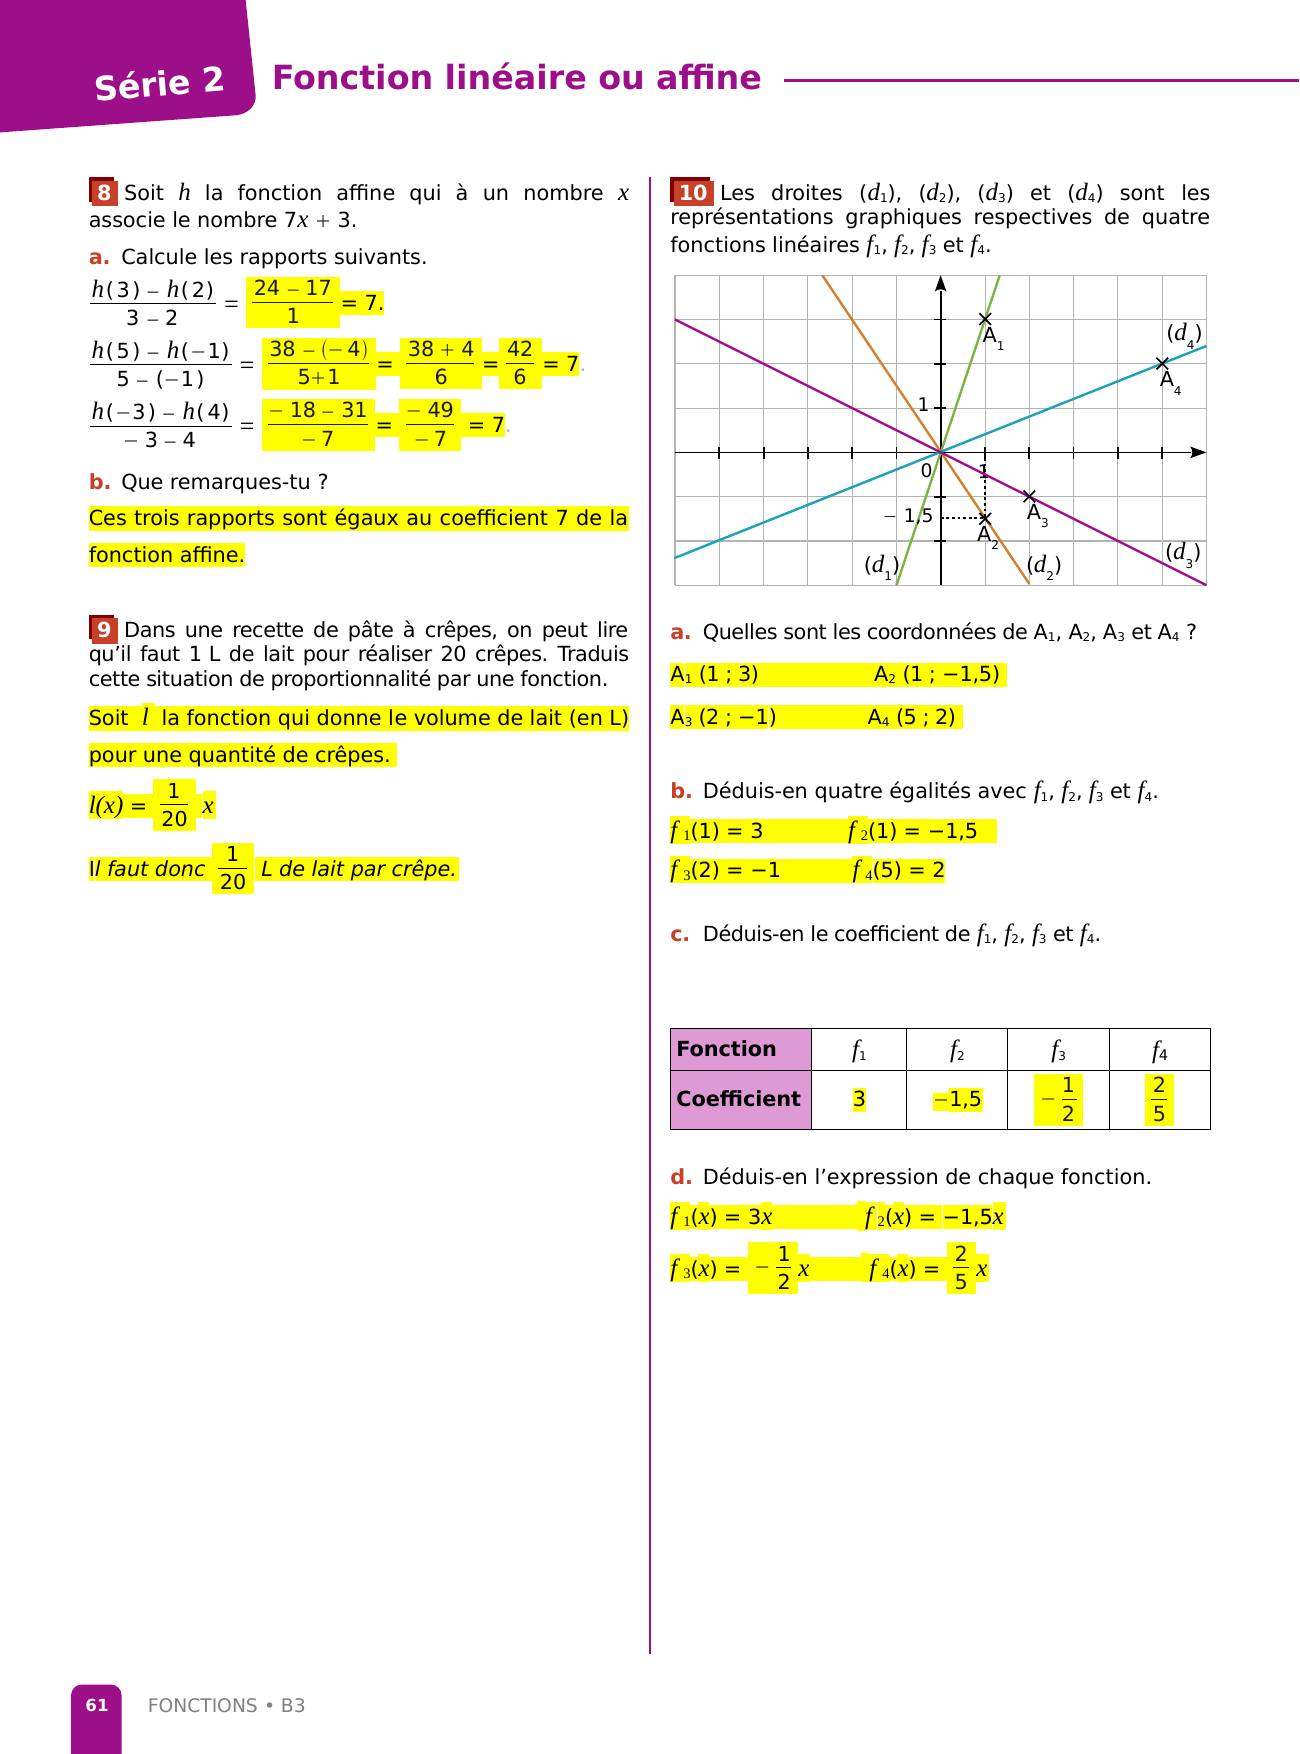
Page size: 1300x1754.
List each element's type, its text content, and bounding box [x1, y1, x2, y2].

list x [976, 1242, 1211, 1294]
table_cell Coefficient [671, 1071, 811, 1129]
text f 1(x) = 3x f 2(x) = −1,5x [670, 1201, 1211, 1231]
text  = == 7. [88, 336, 629, 391]
list Déduis-en quatre égalités avec f1, f2, f3 et f4. [670, 777, 1211, 804]
table_header Fonction [671, 1029, 811, 1070]
text Soit l la fonction qui donne le volume de lait (en L) pour une quantité de crêpes. [88, 703, 629, 767]
list x f 4(x) = [798, 1242, 947, 1294]
list Calcule les rapports suivants. [88, 245, 629, 269]
table_header f2 [907, 1029, 1007, 1070]
text l(x) = [88, 779, 153, 831]
table_cell [1110, 1071, 1210, 1129]
text  = 7. [88, 275, 629, 330]
table_header f3 [1008, 1029, 1109, 1070]
text f 1(1) = 3 f 2(1) = −1,5 [670, 816, 1211, 844]
list f 3(2) = −1 f 4(5) = 2 [670, 856, 1211, 883]
subtitle Les droites (d1), (d2), (d3) et (d4) sont les représentations graphiques respectives de quatre fonctions linéaires f1, f2, f3 et f4. [670, 177, 1211, 257]
list A3 (2 ; −1) A4 (5 ; 2) [963, 705, 1211, 729]
text Ces trois rapports sont égaux au coefficient 7 de la fonction affine. [88, 506, 629, 567]
subtitle Soit h la fonction affine qui à un nombre x associe le nombre 7x  3. [88, 177, 629, 233]
table_cell 3 [812, 1071, 906, 1129]
list Quelles sont les coordonnées de A1, A2, A3 et A4 ? [670, 620, 1211, 644]
text A1 (1 ; 3) A2 (1 ; −1,5) [670, 662, 1211, 687]
text x [196, 779, 629, 831]
text  = = 7. [88, 397, 629, 452]
text L de lait par crêpe. [254, 843, 629, 894]
table_cell −1,5 [907, 1071, 1007, 1129]
list Déduis-en l’expression de chaque fonction. [670, 1165, 1211, 1189]
list f 3(x) = [670, 1242, 748, 1294]
table_header f4 [1110, 1029, 1210, 1070]
subtitle Dans une recette de pâte à crêpes, on peut lire qu’il faut 1 L de lait pour réaliser 20 crêpes. Traduis cette situation de proportionnalité par une fonction. [88, 614, 629, 691]
list Déduis-en le coefficient de f1, f2, f3 et f4. [670, 919, 1211, 946]
list Que remarques-tu ? [88, 470, 629, 494]
table_header f1 [812, 1029, 906, 1070]
text Il faut donc [88, 843, 212, 894]
table_cell [1008, 1071, 1109, 1129]
